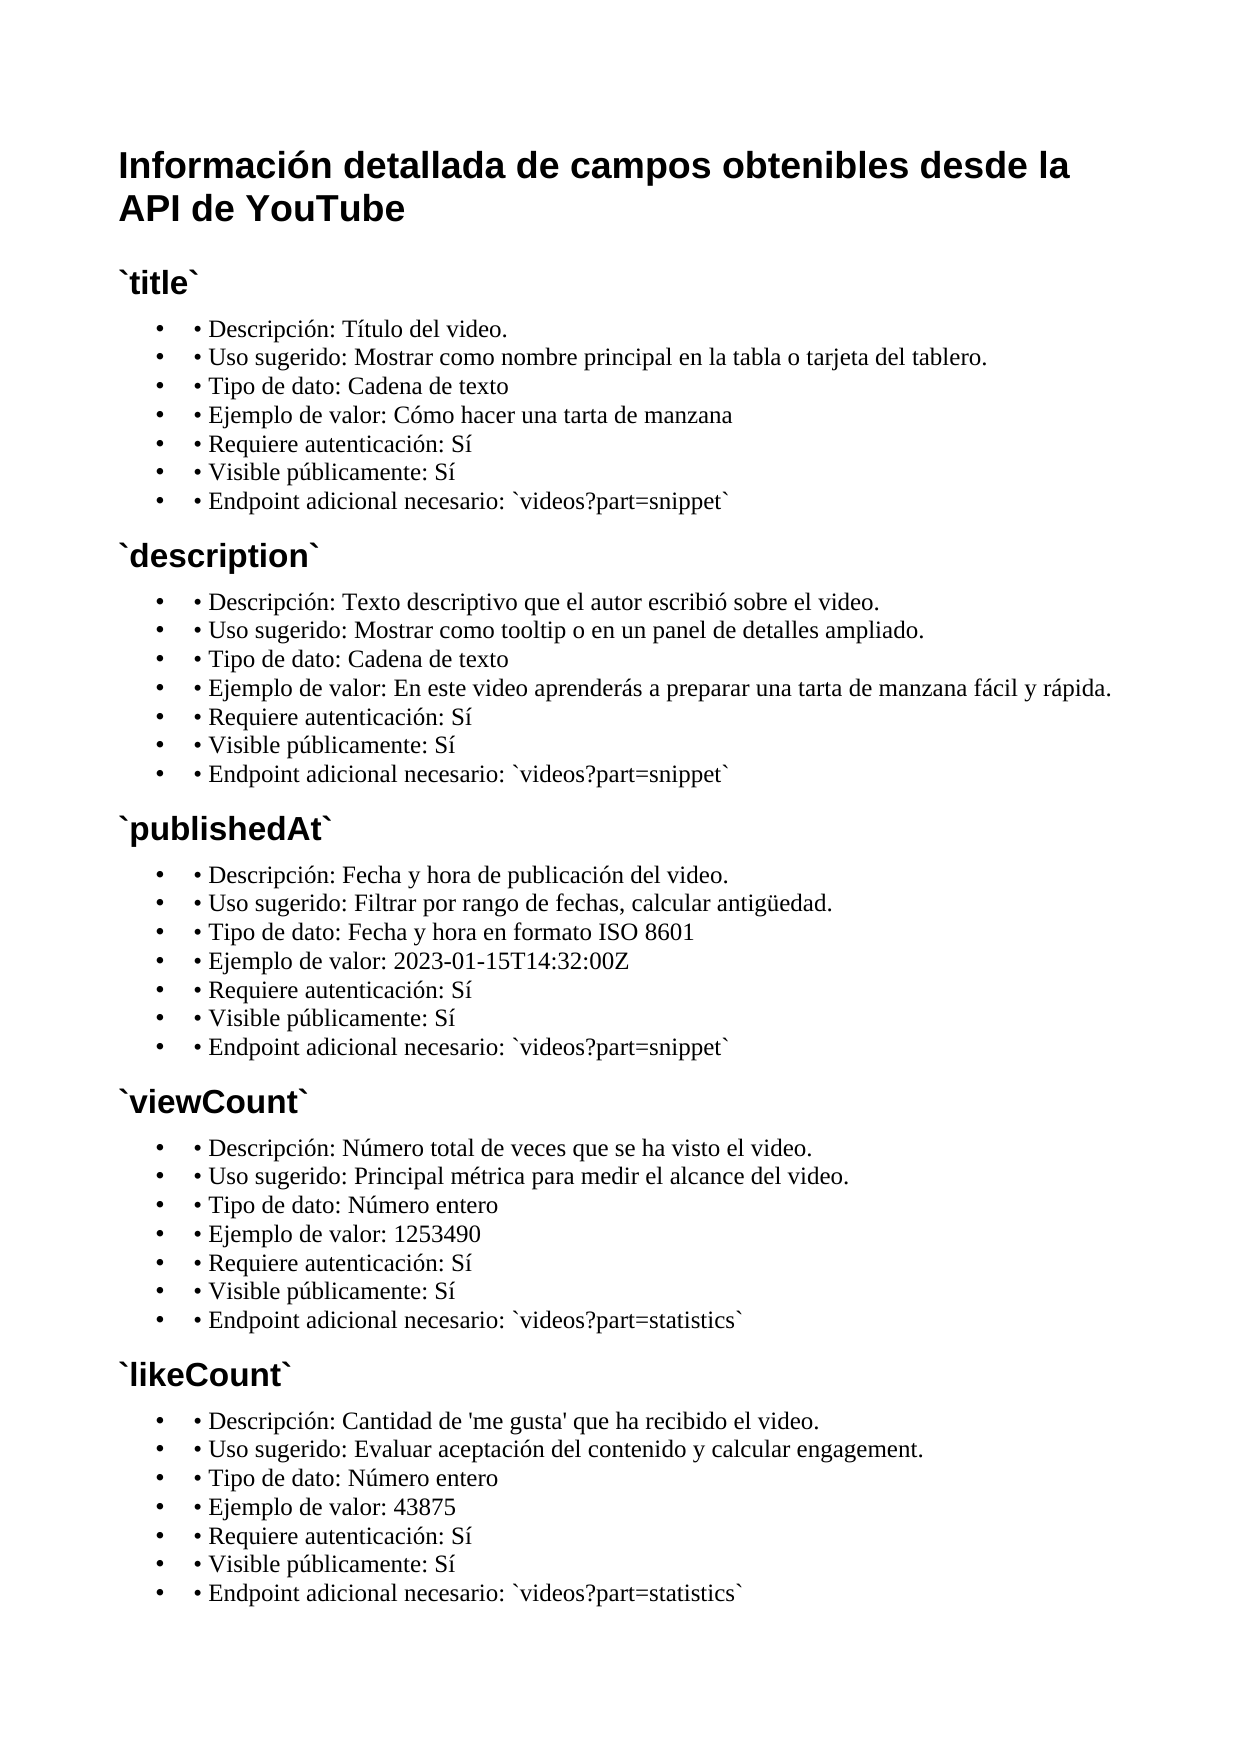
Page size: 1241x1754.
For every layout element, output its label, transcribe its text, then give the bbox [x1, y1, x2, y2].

subtitle `duration` [118, 1527, 1122, 1556]
list • Descripción: Cantidad de comentarios realizados en el video. [156, 1326, 1122, 1354]
list • Requiere autenticación: Sí [156, 521, 1122, 549]
subtitle Información detallada de campos obtenibles desde la API de YouTube [118, 118, 1122, 147]
list • Requiere autenticación: Sí [156, 751, 1122, 779]
list • Endpoint adicional necesario: `videos?part=snippet` [156, 348, 1122, 377]
list • Requiere autenticación: Sí [156, 1211, 1122, 1239]
list • Endpoint adicional necesario: `videos?part=snippet` [156, 808, 1122, 837]
subtitle `viewCount` [118, 837, 1122, 866]
list • Requiere autenticación: Sí [156, 291, 1122, 319]
list • Uso sugerido: Analizar longitud promedio, mostrar en tabla como duración. [156, 1584, 1122, 1613]
list • Requiere autenticación: Sí [156, 981, 1122, 1009]
list • Uso sugerido: Filtrar por rango de fechas, calcular antigüedad. [156, 664, 1122, 693]
list • Tipo de dato: Número entero [156, 1383, 1122, 1412]
list • Descripción: Fecha y hora de publicación del video. [156, 636, 1122, 664]
list • Visible públicamente: Sí [156, 549, 1122, 578]
list • Uso sugerido: Principal métrica para medir el alcance del video. [156, 894, 1122, 923]
list • Endpoint adicional necesario: `videos?part=snippet` [156, 578, 1122, 607]
list • Uso sugerido: Mostrar como nombre principal en la tabla o tarjeta del tablero. [156, 204, 1122, 233]
list • Visible públicamente: Sí [156, 779, 1122, 808]
list • Visible públicamente: Sí [156, 1009, 1122, 1038]
list • Descripción: Número total de veces que se ha visto el video. [156, 866, 1122, 894]
subtitle `title` [118, 147, 1122, 176]
list • Visible públicamente: Sí [156, 1469, 1122, 1498]
list • Requiere autenticación: Sí [156, 1441, 1122, 1469]
list • Visible públicamente: Sí [156, 1239, 1122, 1268]
list • Endpoint adicional necesario: `videos?part=statistics` [156, 1038, 1122, 1067]
list • Descripción: Título del video. [156, 176, 1122, 204]
subtitle `likeCount` [118, 1067, 1122, 1096]
list • Ejemplo de valor: 2023-01-15T14:32:00Z [156, 722, 1122, 751]
list • Ejemplo de valor: 43875 [156, 1182, 1122, 1211]
list • Uso sugerido: Evaluar nivel de interacción del público. [156, 1354, 1122, 1383]
list • Descripción: Texto descriptivo que el autor escribió sobre el video. [156, 406, 1122, 434]
list • Ejemplo de valor: En este video aprenderás a preparar una tarta de manzana fácil y rápida. [156, 492, 1122, 521]
list • Tipo de dato: Número entero [156, 1153, 1122, 1182]
list • Uso sugerido: Evaluar aceptación del contenido y calcular engagement. [156, 1124, 1122, 1153]
subtitle `description` [118, 377, 1122, 406]
list • Endpoint adicional necesario: `videos?part=statistics` [156, 1268, 1122, 1297]
list • Tipo de dato: Número entero [156, 923, 1122, 952]
subtitle `commentCount` [118, 1297, 1122, 1326]
list • Ejemplo de valor: Cómo hacer una tarta de manzana [156, 262, 1122, 291]
list • Descripción: Duración del video en formato de tiempo ISO 8601. [156, 1556, 1122, 1584]
list • Endpoint adicional necesario: `videos?part=statistics` [156, 1498, 1122, 1527]
subtitle `publishedAt` [118, 607, 1122, 636]
list • Ejemplo de valor: 543 [156, 1412, 1122, 1441]
list • Tipo de dato: Cadena de texto [156, 233, 1122, 262]
list • Ejemplo de valor: 1253490 [156, 952, 1122, 981]
list • Visible públicamente: Sí [156, 319, 1122, 348]
list • Uso sugerido: Mostrar como tooltip o en un panel de detalles ampliado. [156, 434, 1122, 463]
list • Tipo de dato: Fecha y hora en formato ISO 8601 [156, 693, 1122, 722]
list • Tipo de dato: Cadena de texto [156, 463, 1122, 492]
list • Descripción: Cantidad de 'me gusta' que ha recibido el video. [156, 1096, 1122, 1124]
